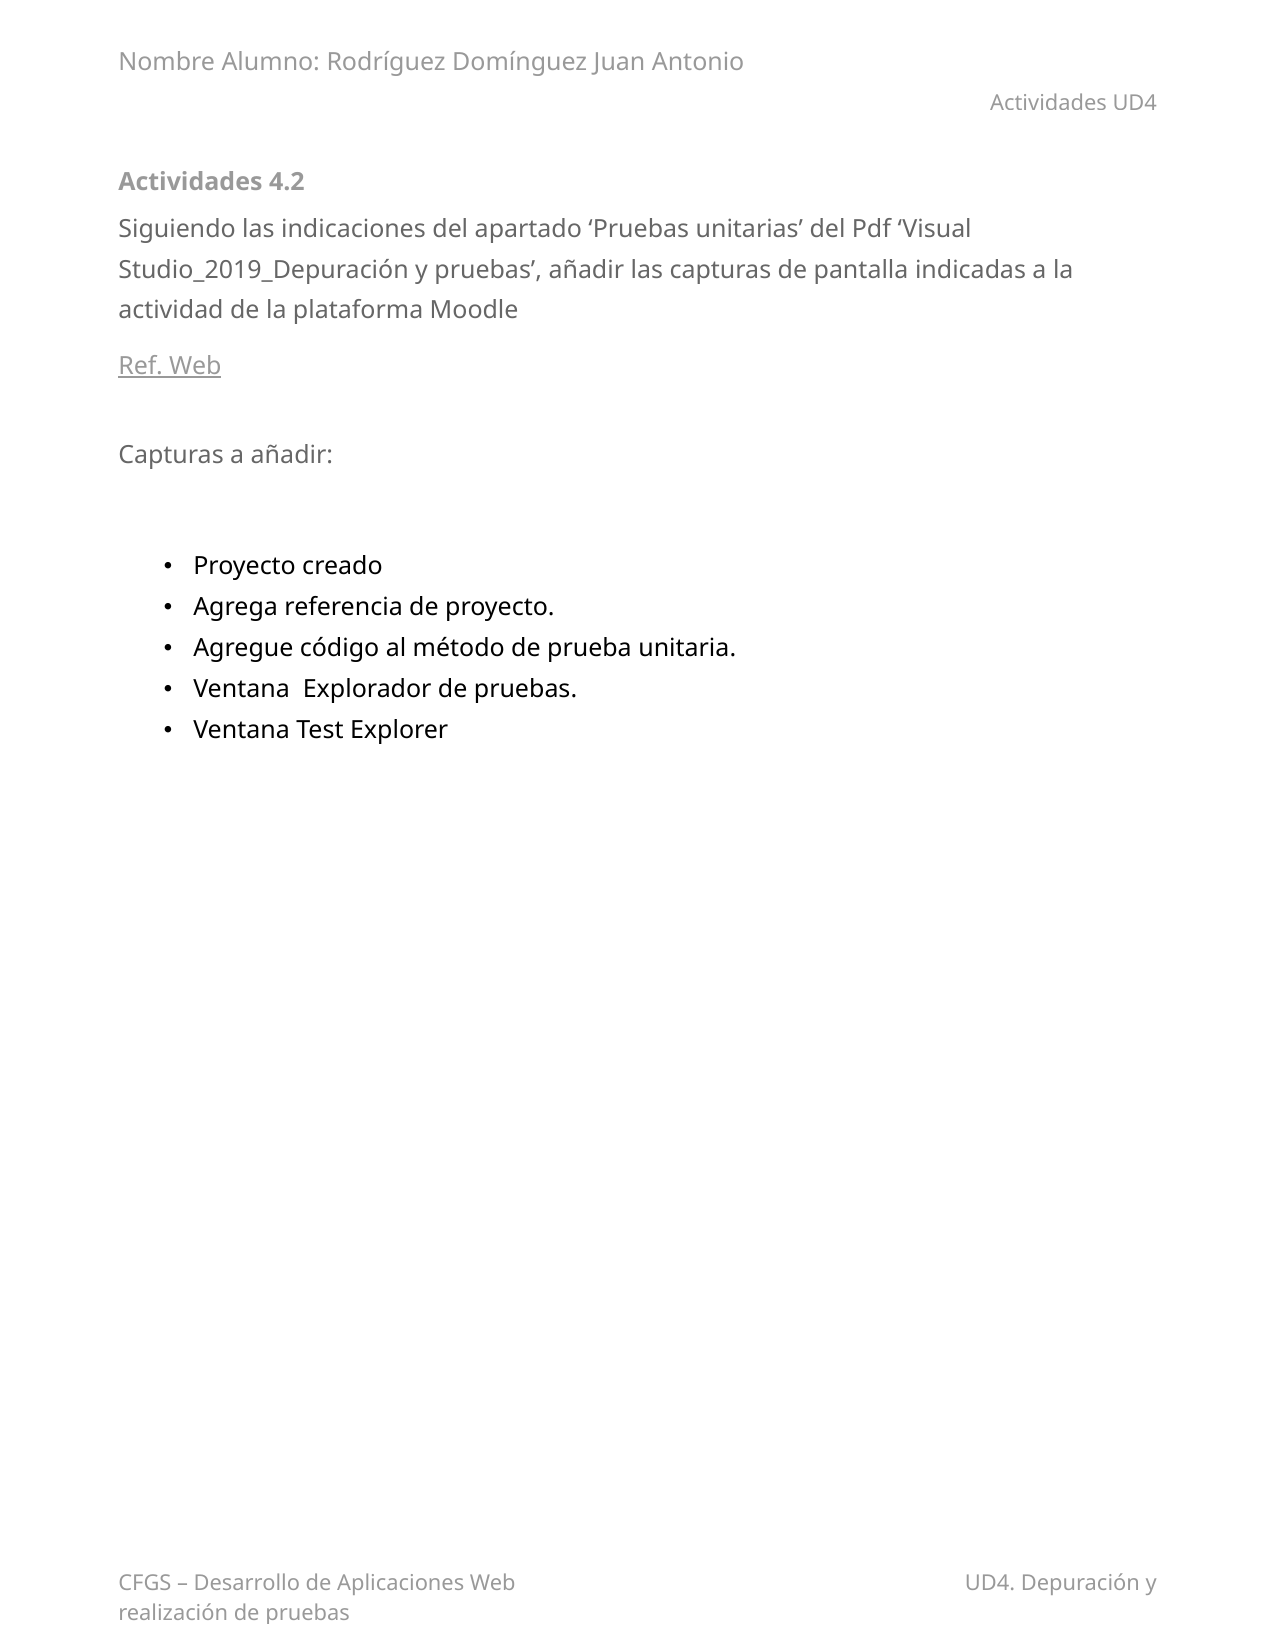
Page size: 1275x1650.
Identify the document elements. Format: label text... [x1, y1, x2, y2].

list Proyecto creado [164, 548, 1157, 582]
list Agrega referencia de proyecto. [164, 589, 1157, 623]
text Ref. Web [118, 348, 1157, 382]
subtitle Actividades 4.2 [118, 164, 1157, 198]
text Siguiendo las indicaciones del apartado ‘Pruebas unitarias’ del Pdf ‘Visual Studio_2019_Depuración y pruebas’, añadir las capturas de pantalla indicadas a la actividad de la plataforma Moodle [118, 211, 1157, 326]
list Agregue código al método de prueba unitaria. [164, 629, 1157, 664]
text Capturas a añadir: [118, 437, 1157, 471]
list Ventana Explorador de pruebas. [164, 670, 1157, 704]
list Ventana Test Explorer [164, 711, 1157, 745]
